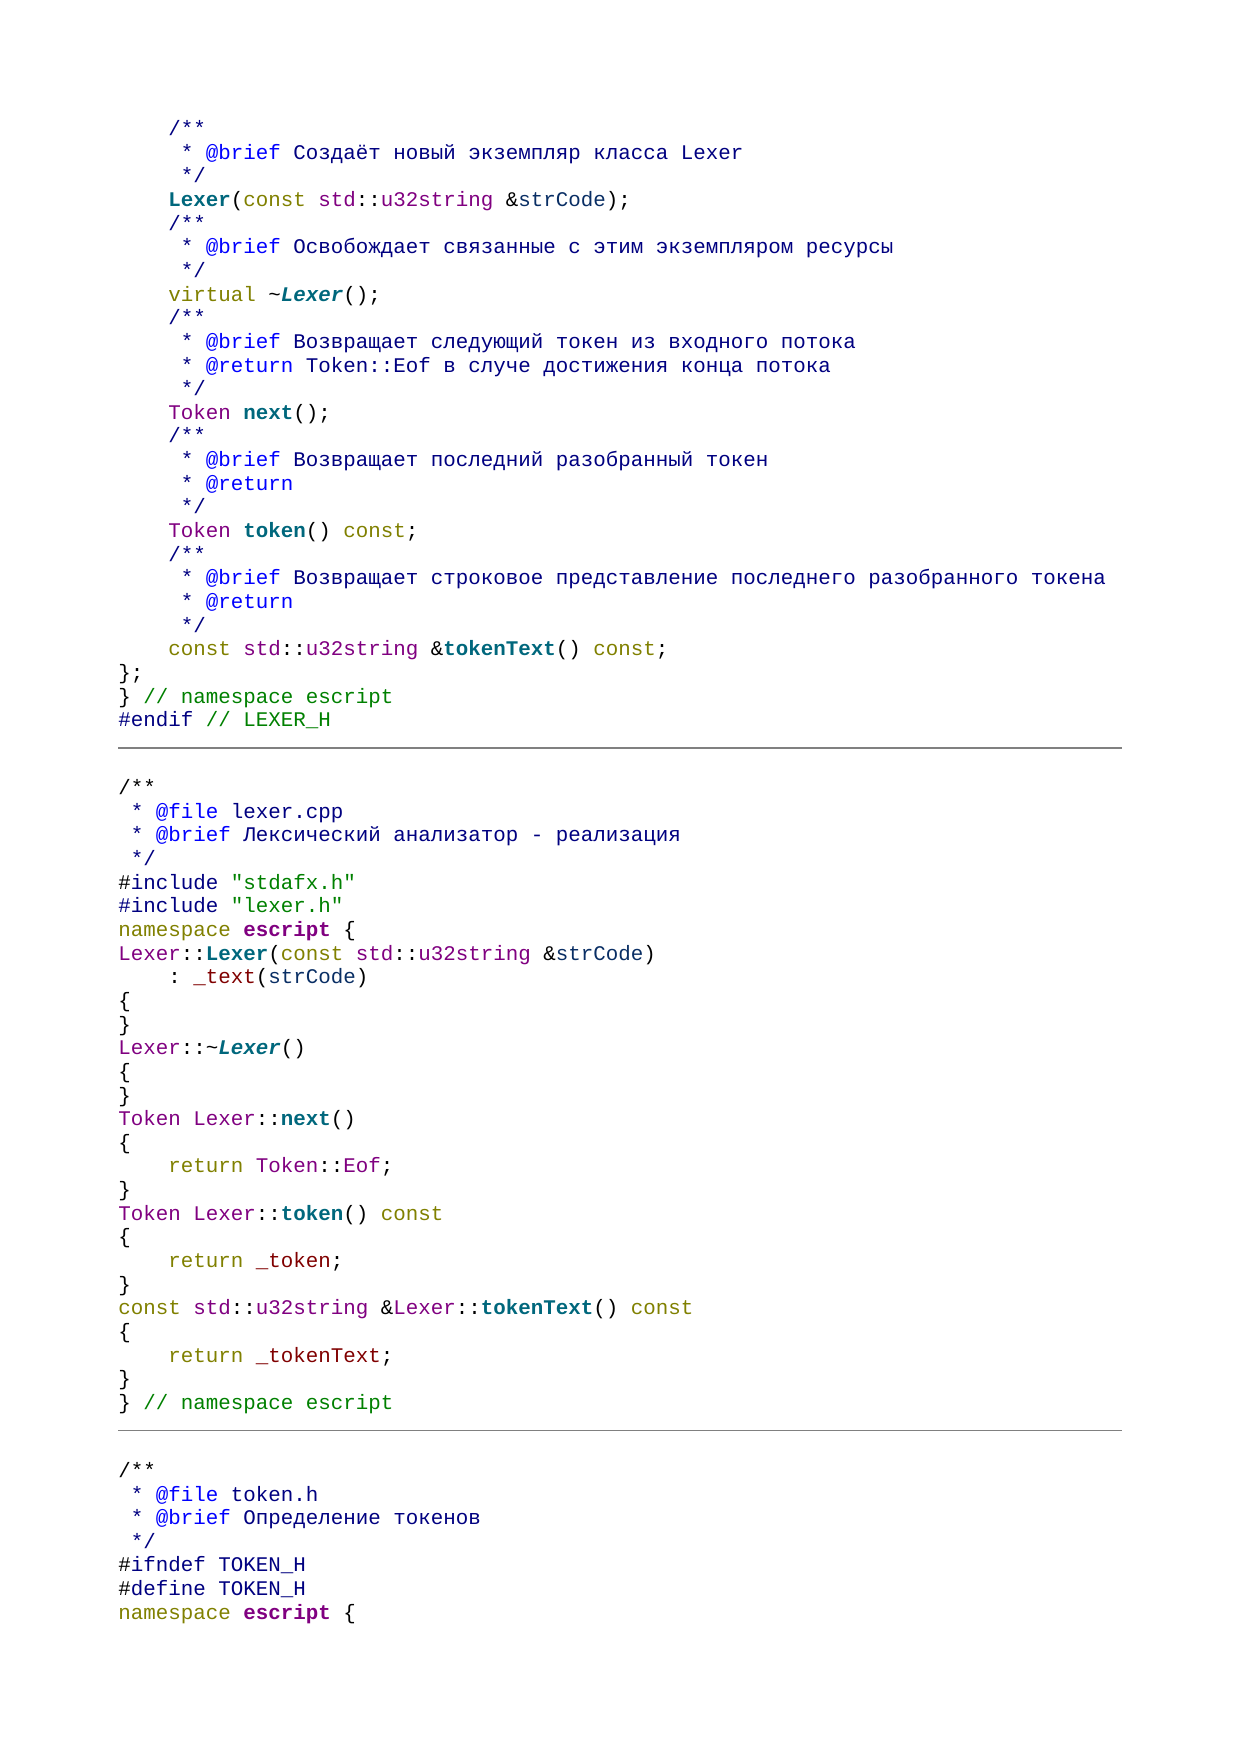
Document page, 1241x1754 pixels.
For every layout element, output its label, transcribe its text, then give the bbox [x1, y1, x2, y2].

text namespace escript { [118, 919, 1122, 943]
text Token Lexer::token() const [118, 1203, 1122, 1226]
text }; [118, 662, 1122, 686]
text */ [118, 615, 1122, 638]
text #define TOKEN_H [118, 1578, 1122, 1602]
text } [118, 1179, 1122, 1203]
text * @brief Возвращает последний разобранный токен [118, 449, 1122, 473]
text Lexer::Lexer(const std::u32string &strCode) [118, 943, 1122, 966]
text { [118, 990, 1122, 1014]
text return _token; [118, 1250, 1122, 1274]
text { [118, 1321, 1122, 1345]
text * @return [118, 473, 1122, 496]
text /** [118, 777, 1122, 801]
text * @file token.h [118, 1483, 1122, 1507]
text { [118, 1226, 1122, 1250]
text Lexer(const std::u32string &strCode); [118, 189, 1122, 213]
text const std::u32string &tokenText() const; [118, 638, 1122, 662]
text * @brief Возвращает строковое представление последнего разобранного токена [118, 567, 1122, 591]
text * @brief Освобождает связанные с этим экземпляром ресурсы [118, 236, 1122, 260]
text * @file lexer.cpp [118, 801, 1122, 824]
text } [118, 1084, 1122, 1108]
text Token Lexer::next() [118, 1108, 1122, 1132]
text */ [118, 165, 1122, 189]
text * @brief Возвращает следующий токен из входного потока [118, 331, 1122, 354]
text */ [118, 848, 1122, 872]
text /** [118, 118, 1122, 142]
text const std::u32string &Lexer::tokenText() const [118, 1297, 1122, 1321]
text Lexer::~Lexer() [118, 1037, 1122, 1061]
text /** [118, 307, 1122, 331]
text { [118, 1132, 1122, 1156]
text { [118, 1061, 1122, 1084]
text } [118, 1014, 1122, 1037]
text namespace escript { [118, 1602, 1122, 1625]
text #endif // LEXER_H [118, 709, 1122, 733]
text Token next(); [118, 402, 1122, 426]
text * @brief Создаёт новый экземпляр класса Lexer [118, 142, 1122, 165]
text */ [118, 260, 1122, 284]
text /** [118, 1460, 1122, 1483]
text Token token() const; [118, 520, 1122, 544]
text /** [118, 544, 1122, 567]
text } // namespace escript [118, 1392, 1122, 1416]
text #include "lexer.h" [118, 895, 1122, 919]
text */ [118, 1531, 1122, 1554]
text * @brief Лексический анализатор - реализация [118, 824, 1122, 848]
text #ifndef TOKEN_H [118, 1554, 1122, 1578]
text } [118, 1368, 1122, 1392]
text /** [118, 213, 1122, 236]
text * @brief Определение токенов [118, 1507, 1122, 1531]
text } [118, 1274, 1122, 1297]
text : _text(strCode) [118, 966, 1122, 990]
text } // namespace escript [118, 686, 1122, 709]
text /** [118, 426, 1122, 449]
text virtual ~Lexer(); [118, 284, 1122, 307]
text */ [118, 378, 1122, 402]
text * @return [118, 591, 1122, 615]
text #include "stdafx.h" [118, 872, 1122, 895]
text return Token::Eof; [118, 1156, 1122, 1179]
text * @return Token::Eof в случе достижения конца потока [118, 354, 1122, 378]
text return _tokenText; [118, 1345, 1122, 1368]
text */ [118, 496, 1122, 520]
